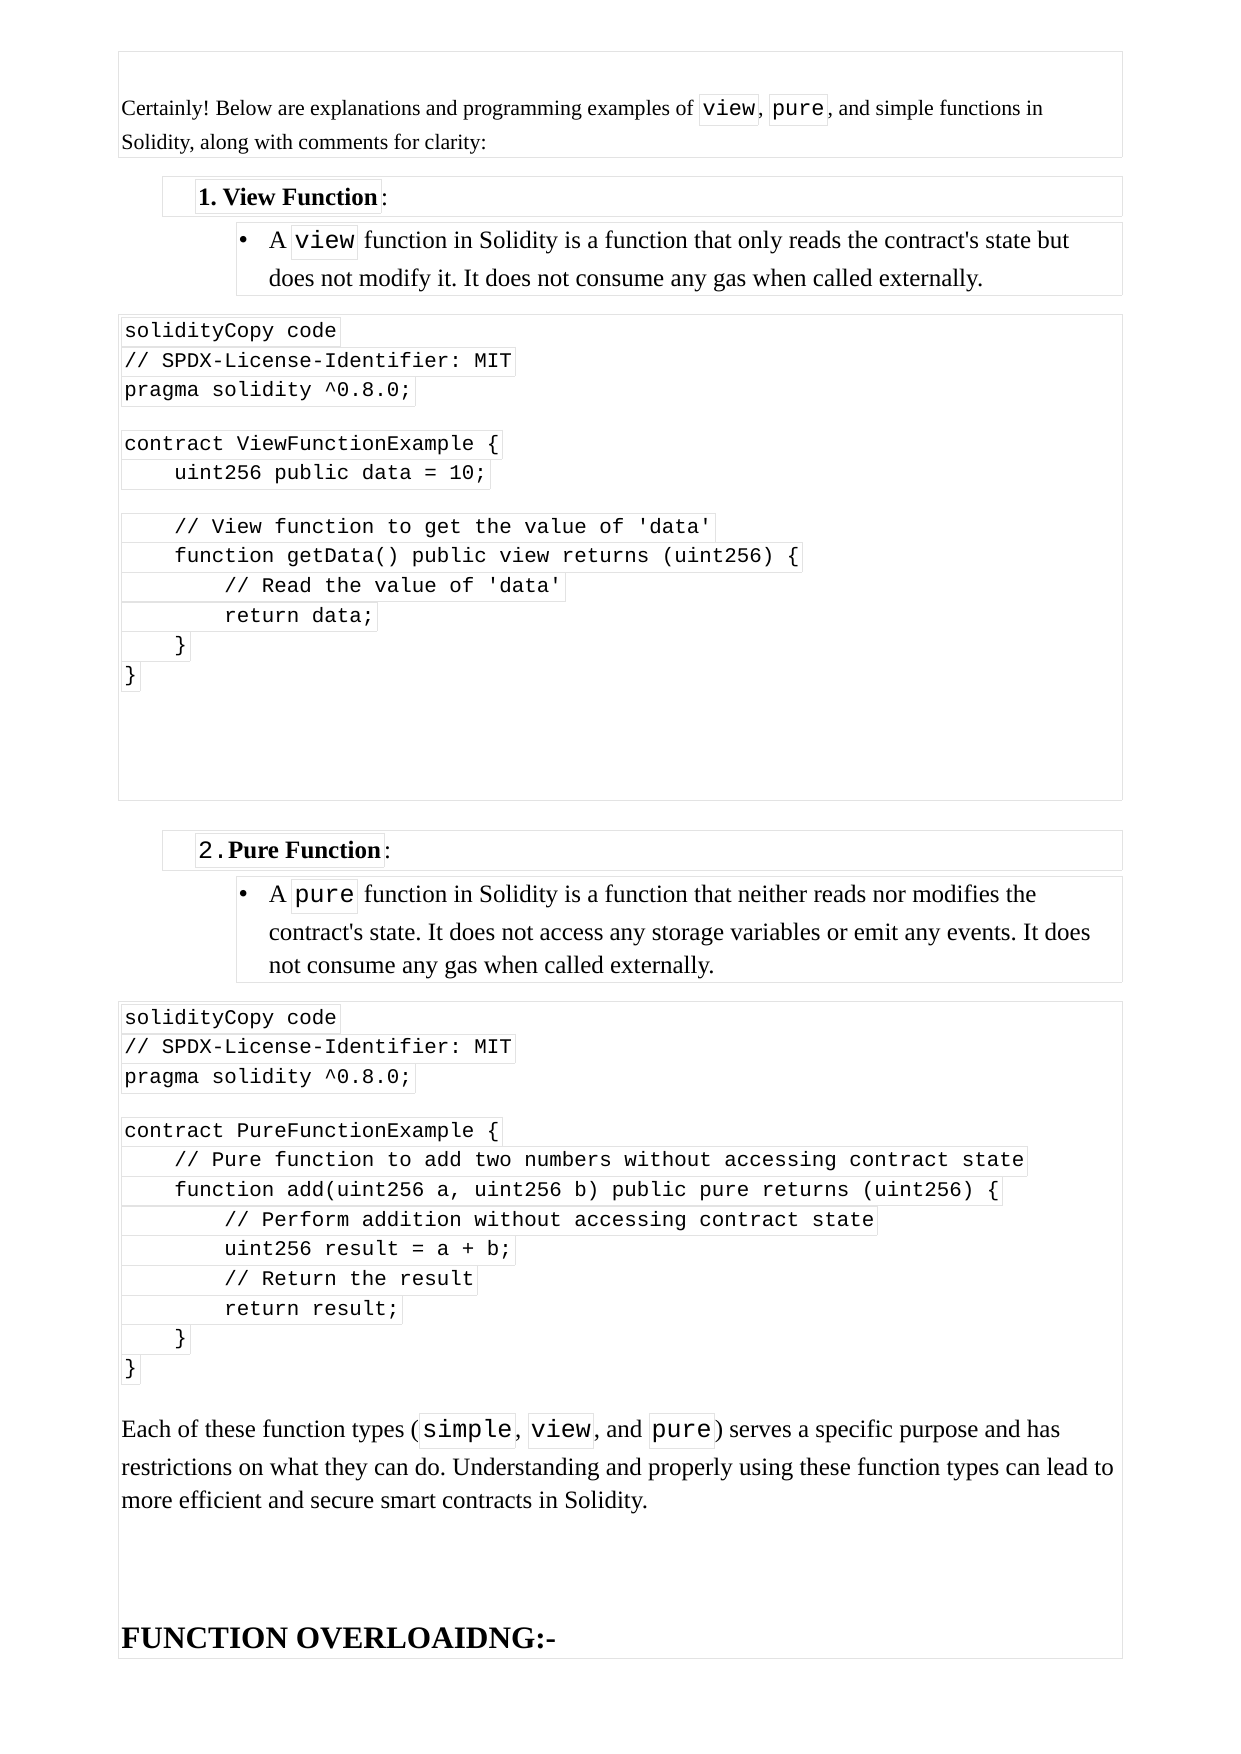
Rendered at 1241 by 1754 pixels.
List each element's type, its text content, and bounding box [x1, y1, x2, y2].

text // SPDX-License-Identifier: MIT [122, 348, 515, 373]
text [1003, 1173, 1122, 1203]
text [403, 1292, 1122, 1321]
text uint256 public data = 10; [122, 460, 490, 489]
text solidityCopy code [119, 1002, 1122, 1031]
text FUNCTION OVERLOAIDNG:- [119, 1617, 1122, 1658]
text [566, 569, 1122, 599]
text [191, 1321, 1122, 1351]
text } [122, 658, 1122, 691]
text Each of these function types (simple, view, and pure) serves a specific purpose and has restrictions on what they can do. Understanding and properly using these function types can lead to more efficient and secure smart contracts in Solidity. [119, 1410, 1122, 1514]
list 2.Pure Function: [163, 831, 1122, 870]
text contract PureFunctionExample { [119, 1113, 1122, 1143]
text // Return the result [122, 1262, 1122, 1292]
text Certainly! Below are explanations and programming examples of view, pure, and simple functions in Solidity, along with comments for clarity: [119, 52, 1122, 157]
text [878, 1203, 1122, 1232]
text // SPDX-License-Identifier: MIT [122, 1035, 515, 1060]
text pragma solidity ^0.8.0; [122, 373, 1122, 406]
text // SPDX-License-Identifier: MIT [341, 343, 1122, 373]
text // Read the value of 'data' [122, 573, 565, 599]
text pragma solidity ^0.8.0; [122, 1060, 1122, 1093]
text uint256 result = a + b; [122, 1236, 515, 1262]
text // View function to get the value of 'data' [119, 509, 1122, 539]
text // Pure function to add two numbers without accessing contract state [122, 1147, 1027, 1173]
text [378, 599, 1122, 628]
text return result; [122, 1296, 402, 1321]
text } [122, 632, 190, 658]
text function add(uint256 a, uint256 b) public pure returns (uint256) { [122, 1177, 1002, 1203]
text function getData() public view returns (uint256) { [716, 539, 1122, 569]
list A pure function in Solidity is a function that neither reads nor modifies the contract's state. It does not access any storage variables or emit any events. It does not consume any gas when called externally. [237, 877, 1122, 982]
text [516, 1232, 1122, 1262]
text return data; [122, 603, 377, 628]
text // Pure function to add two numbers without accessing contract state [503, 1143, 1122, 1173]
text } [122, 1351, 1122, 1384]
list 1. View Function: [163, 177, 1122, 216]
text function getData() public view returns (uint256) { [122, 543, 802, 569]
text [191, 628, 1122, 658]
list A view function in Solidity is a function that only reads the contract's state but does not modify it. It does not consume any gas when called externally. [237, 223, 1122, 295]
text contract ViewFunctionExample { [119, 427, 1122, 456]
text // Perform addition without accessing contract state [122, 1207, 877, 1232]
text // SPDX-License-Identifier: MIT [341, 1031, 1122, 1060]
text solidityCopy code [119, 315, 1122, 343]
text } [122, 1325, 190, 1351]
text [491, 456, 1122, 489]
